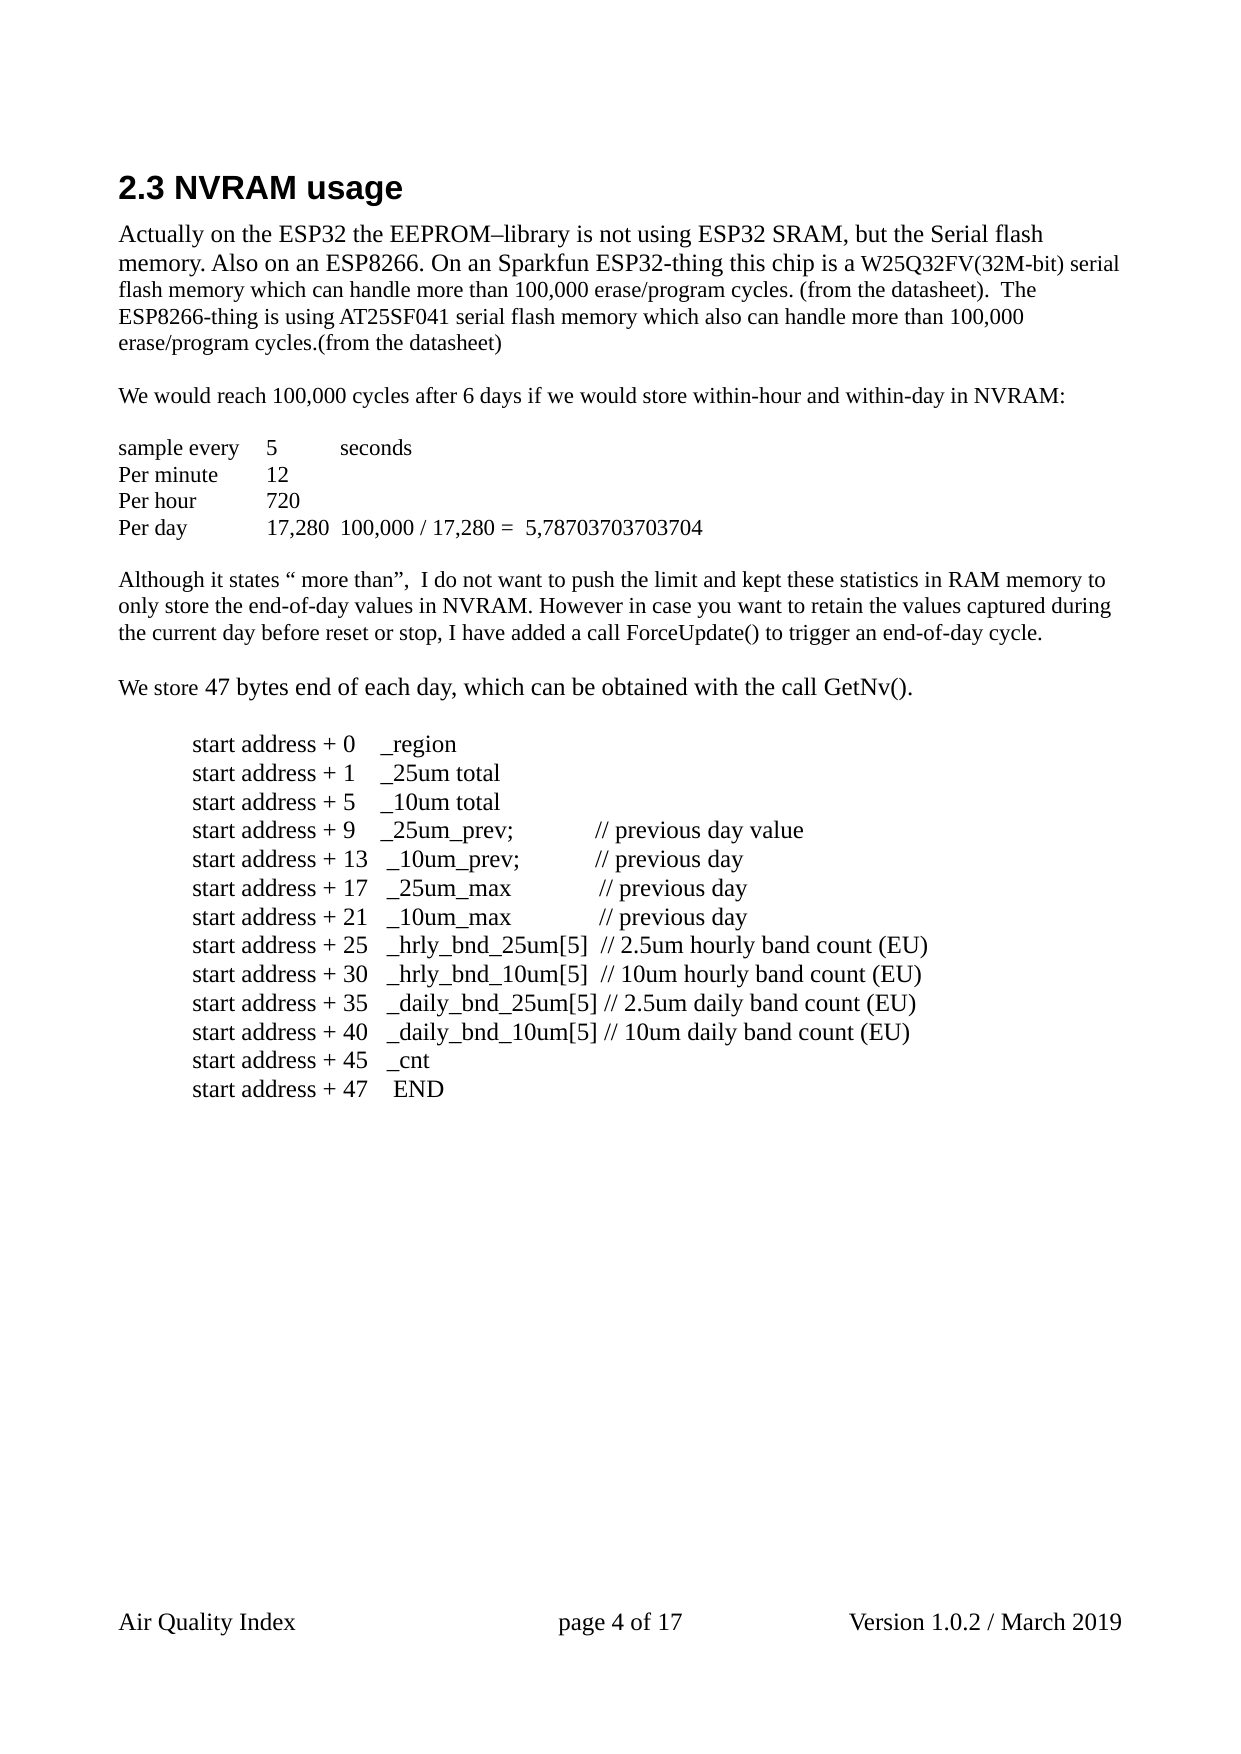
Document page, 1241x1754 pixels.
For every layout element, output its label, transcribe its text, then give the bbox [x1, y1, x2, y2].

text sample every 5 seconds [118, 434, 1122, 461]
text start address + 47 END [192, 1074, 1122, 1103]
text start address + 1 _25um total [192, 758, 1122, 787]
text We store 47 bytes end of each day, which can be obtained with the call GetNv(). [118, 672, 1122, 700]
text start address + 45 _cnt [192, 1045, 1122, 1074]
text Actually on the ESP32 the EEPROM–library is not using ESP32 SRAM, but the Serial flash memory. Also on an ESP8266. On an Sparkfun ESP32-thing this chip is a W25Q32FV(32M-bit) serial flash memory which can handle more than 100,000 erase/program cycles. (from the datasheet). The ESP8266-thing is using AT25SF041 serial flash memory which also can handle more than 100,000 erase/program cycles.(from the datasheet) [118, 219, 1122, 355]
subtitle 2.3 NVRAM usage [118, 168, 1122, 206]
text start address + 5 _10um total [192, 787, 1122, 815]
text start address + 35 _daily_bnd_25um[5] // 2.5um daily band count (EU) [192, 988, 1122, 1017]
text Per minute 12 [118, 461, 1122, 487]
text Per day 17,280 100,000 / 17,280 = 5,78703703703704 [118, 513, 1122, 540]
text start address + 21 _10um_max // previous day [192, 902, 1122, 930]
text start address + 0 _region [192, 729, 1122, 758]
text start address + 40 _daily_bnd_10um[5] // 10um daily band count (EU) [192, 1017, 1122, 1045]
text start address + 17 _25um_max // previous day [192, 873, 1122, 902]
text Per hour 720 [118, 487, 1122, 513]
text start address + 13 _10um_prev; // previous day [192, 844, 1122, 873]
text start address + 25 _hrly_bnd_25um[5] // 2.5um hourly band count (EU) [192, 930, 1122, 959]
text start address + 9 _25um_prev; // previous day value [192, 815, 1122, 844]
text Although it states “ more than”, I do not want to push the limit and kept these statistics in RAM memory to only store the end-of-day values in NVRAM. However in case you want to retain the values captured during the current day before reset or stop, I have added a call ForceUpdate() to trigger an end-of-day cycle. [118, 566, 1122, 645]
text We would reach 100,000 cycles after 6 days if we would store within-hour and within-day in NVRAM: [118, 382, 1122, 408]
text start address + 30 _hrly_bnd_10um[5] // 10um hourly band count (EU) [192, 959, 1122, 988]
